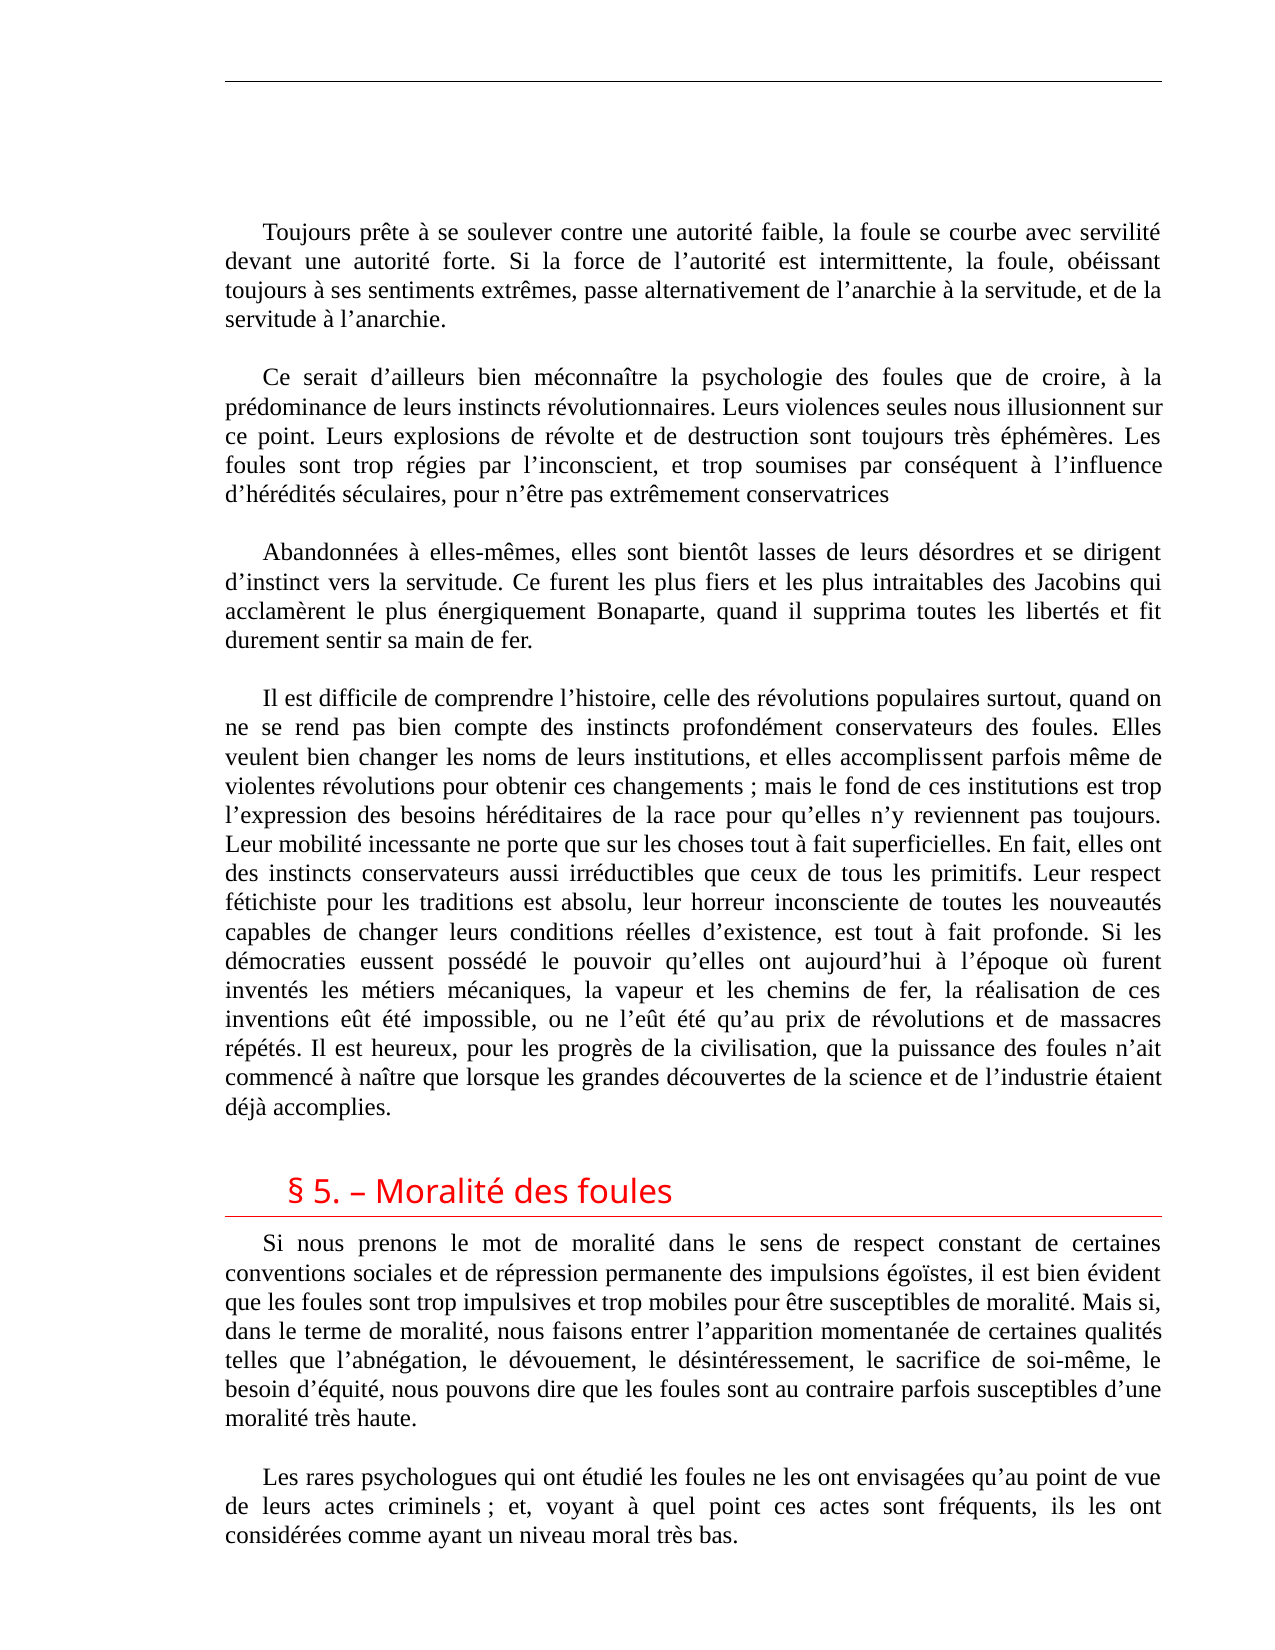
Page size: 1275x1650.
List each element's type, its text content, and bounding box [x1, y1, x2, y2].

text Il est difficile de comprendre l’histoire, celle des révolutions populaires surtout, quand on ne se rend pas bien compte des instincts profondément conservateurs des foules. Elles veulent bien changer les noms de leurs institutions, et elles accomplis­sent parfois même de violentes révolutions pour obtenir ces changements ; mais le fond de ces institutions est trop l’expression des besoins héréditaires de la race pour qu’elles n’y reviennent pas toujours. Leur mobilité incessante ne porte que sur les choses tout à fait superficielles. En fait, elles ont des instincts conservateurs aussi irréductibles que ceux de tous les primitifs. Leur respect fétichiste pour les traditions est absolu, leur horreur inconsciente de toutes les nouveautés capables de changer leurs conditions réelles d’existence, est tout à fait profonde. Si les démocraties eussent possédé le pouvoir qu’elles ont aujourd’hui à l’époque où furent inventés les métiers mécaniques, la vapeur et les chemins de fer, la réalisation de ces inventions eût été impossible, ou ne l’eût été qu’au prix de révolutions et de massacres répétés. Il est heureux, pour les progrès de la civilisation, que la puissance des foules n’ait com­mencé à naître que lorsque les grandes découvertes de la science et de l’industrie étaient déjà accomplies. [225, 683, 1162, 1121]
subtitle § 5. – Moralité des foules [225, 1164, 1162, 1216]
text Ce serait d’ailleurs bien méconnaître la psychologie des foules que de croire, à la prédominance de leurs instincts révolutionnaires. Leurs violences seules nous illu­sionnent sur ce point. Leurs explosions de révolte et de destruction sont toujours très éphémères. Les foules sont trop régies par l’inconscient, et trop soumises par consé­quent à l’influence d’hérédités séculaires, pour n’être pas extrêmement conservatrices [225, 362, 1162, 508]
text Toujours prête à se soulever contre une autorité faible, la foule se courbe avec servilité devant une autorité forte. Si la force de l’autorité est intermittente, la foule, obéissant toujours à ses sentiments extrêmes, passe alternativement de l’anarchie à la servitude, et de la servitude à l’anarchie. [225, 217, 1162, 333]
text Abandonnées à elles-mêmes, elles sont bientôt lasses de leurs désordres et se dirigent d’instinct vers la servitude. Ce furent les plus fiers et les plus intraitables des Jacobins qui acclamèrent le plus énergiquement Bonaparte, quand il supprima toutes les libertés et fit durement sentir sa main de fer. [225, 537, 1162, 654]
text Si nous prenons le mot de moralité dans le sens de respect constant de certaines conventions sociales et de répression permanente des impulsions égoïstes, il est bien évident que les foules sont trop impulsives et trop mobiles pour être susceptibles de moralité. Mais si, dans le terme de moralité, nous faisons entrer l’apparition momenta­née de certaines qualités telles que l’abnégation, le dévouement, le désintéressement, le sacrifice de soi-même, le besoin d’équité, nous pouvons dire que les foules sont au contraire parfois susceptibles d’une moralité très haute. [225, 1228, 1162, 1433]
text Les rares psychologues qui ont étudié les foules ne les ont envisagées qu’au point de vue de leurs actes criminels ; et, voyant à quel point ces actes sont fréquents, ils les ont considérées comme ayant un niveau moral très bas. [225, 1462, 1162, 1549]
